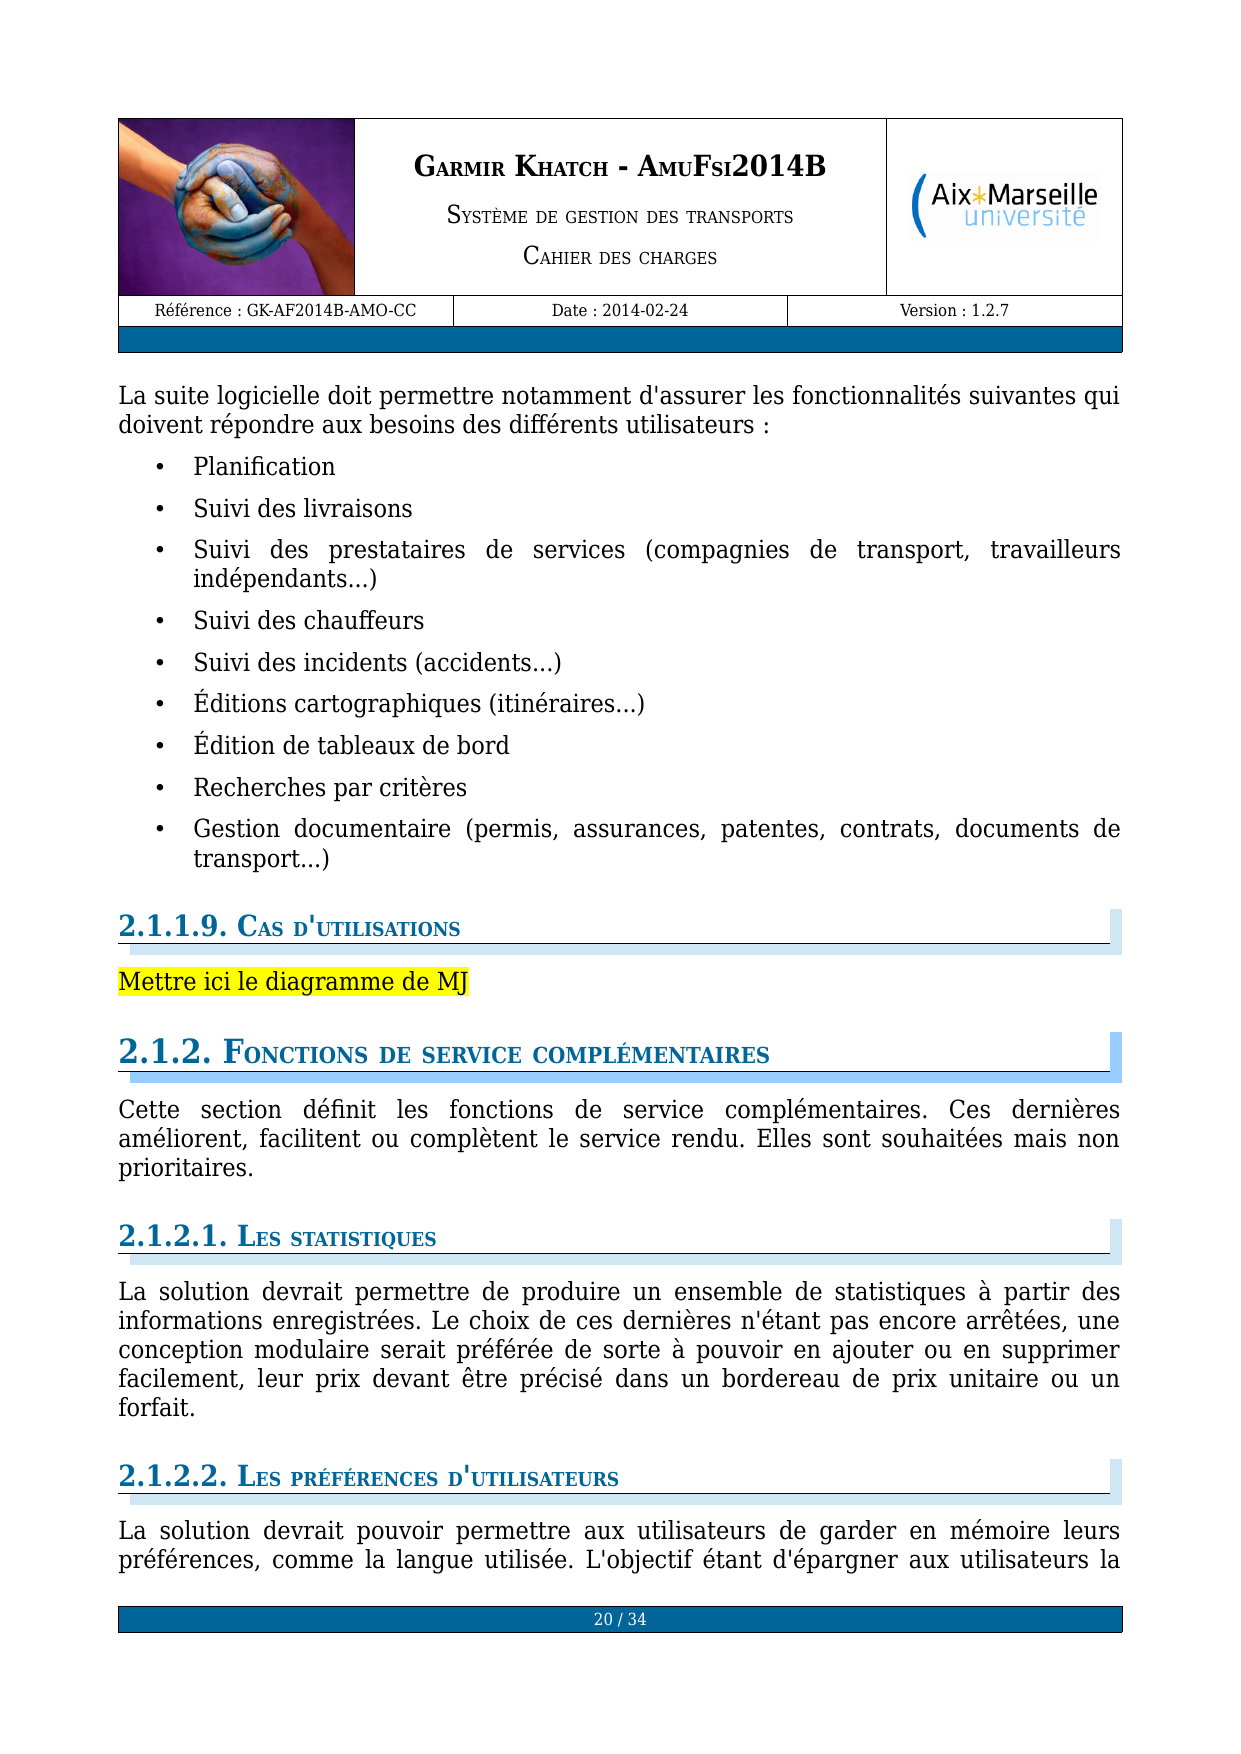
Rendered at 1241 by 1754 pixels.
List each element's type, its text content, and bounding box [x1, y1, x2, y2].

list Éditions cartographiques (itinéraires...) [156, 689, 1122, 719]
list Recherches par critères [156, 773, 1122, 802]
subtitle Les préférences d'utilisateurs [118, 1459, 1110, 1493]
picture [887, 126, 1122, 288]
list Édition de tableaux de bord [156, 731, 1122, 760]
list Planification [156, 452, 1122, 481]
picture [119, 119, 354, 295]
list Suivi des incidents (accidents...) [156, 648, 1122, 677]
list Suivi des chauffeurs [156, 606, 1122, 635]
text La suite logicielle doit permettre notamment d'assurer les fonctionnalités suivantes qui doivent répondre aux besoins des différents utilisateurs : [118, 381, 1122, 439]
subtitle Cas d'utilisations [118, 909, 1110, 943]
text La solution devrait pouvoir permettre aux utilisateurs de garder en mémoire leurs préférences, comme la langue utilisée. L'objectif étant d'épargner aux utilisateurs la [118, 1517, 1122, 1575]
text La solution devrait permettre de produire un ensemble de statistiques à partir des informations enregistrées. Le choix de ces dernières n'étant pas encore arrêtées, une conception modulaire serait préférée de sorte à pouvoir en ajouter ou en supprimer facilement, leur prix devant être précisé dans un bordereau de prix unitaire ou un forfait. [118, 1277, 1122, 1422]
text Mettre ici le diagramme de MJ [118, 967, 1122, 996]
list Gestion documentaire (permis, assurances, patentes, contrats, documents de transport...) [156, 814, 1122, 873]
subtitle Les statistiques [118, 1219, 1110, 1253]
list Suivi des prestataires de services (compagnies de transport, travailleurs indépendants...) [156, 535, 1122, 594]
list Suivi des livraisons [156, 494, 1122, 523]
text Cette section définit les fonctions de service complémentaires. Ces dernières améliorent, facilitent ou complètent le service rendu. Elles sont souhaitées mais non prioritaires. [118, 1095, 1122, 1183]
subtitle Fonctions de service complémentaires [118, 1032, 1110, 1071]
